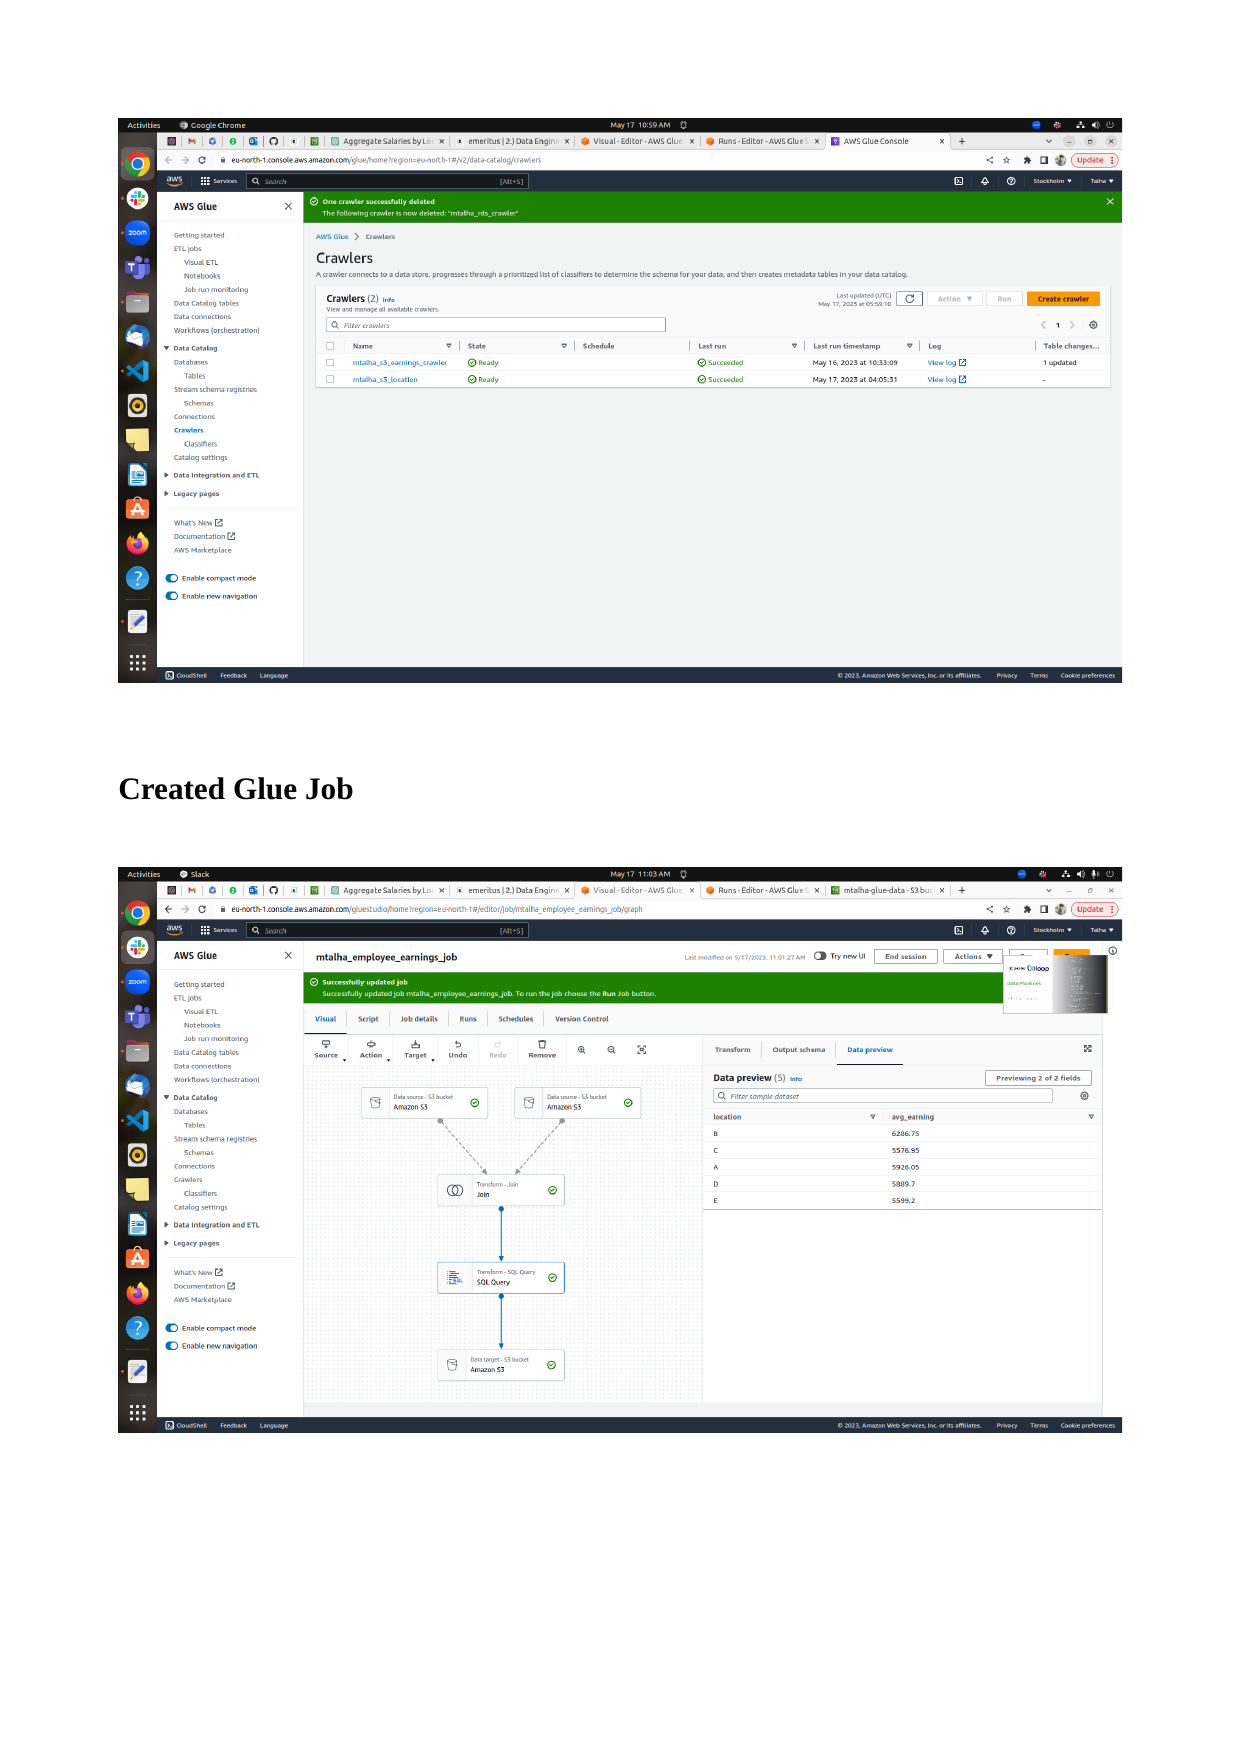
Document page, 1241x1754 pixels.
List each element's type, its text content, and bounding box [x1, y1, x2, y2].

picture [118, 118, 1123, 683]
text Created Glue Job [118, 683, 1122, 848]
picture [118, 867, 1123, 1433]
